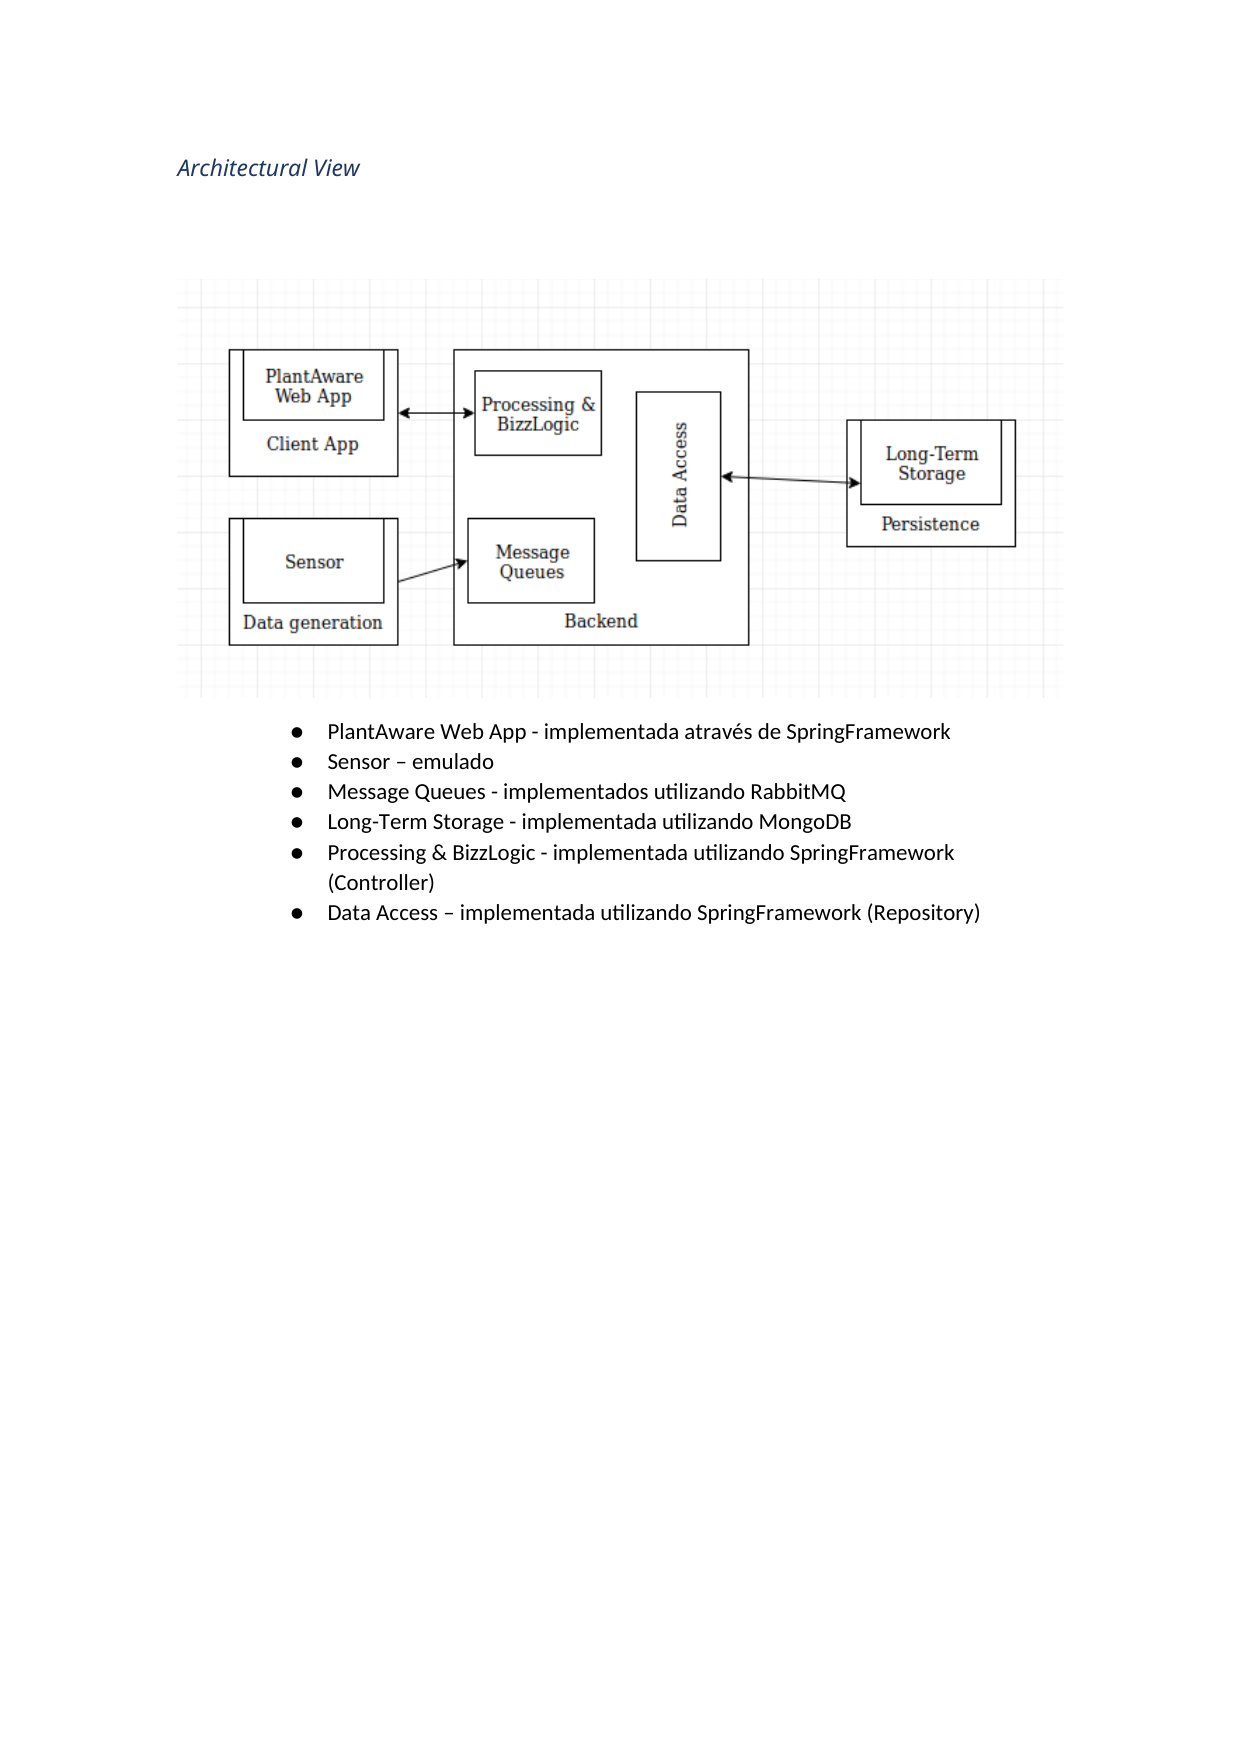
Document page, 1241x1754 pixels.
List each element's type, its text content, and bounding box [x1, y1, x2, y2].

list PlantAware Web App - implementada através de SpringFramework [290, 717, 1063, 745]
list Sensor – emulado [290, 747, 1063, 775]
list Long-Term Storage - implementada utilizando MongoDB [290, 807, 1063, 836]
subtitle Architectural View [177, 152, 1063, 183]
list Processing & BizzLogic - implementada utilizando SpringFramework (Controller) [290, 838, 1063, 896]
picture [177, 279, 1064, 698]
list Data Access – implementada utilizando SpringFramework (Repository) [290, 898, 1063, 926]
list Message Queues - implementados utilizando RabbitMQ [290, 777, 1063, 805]
